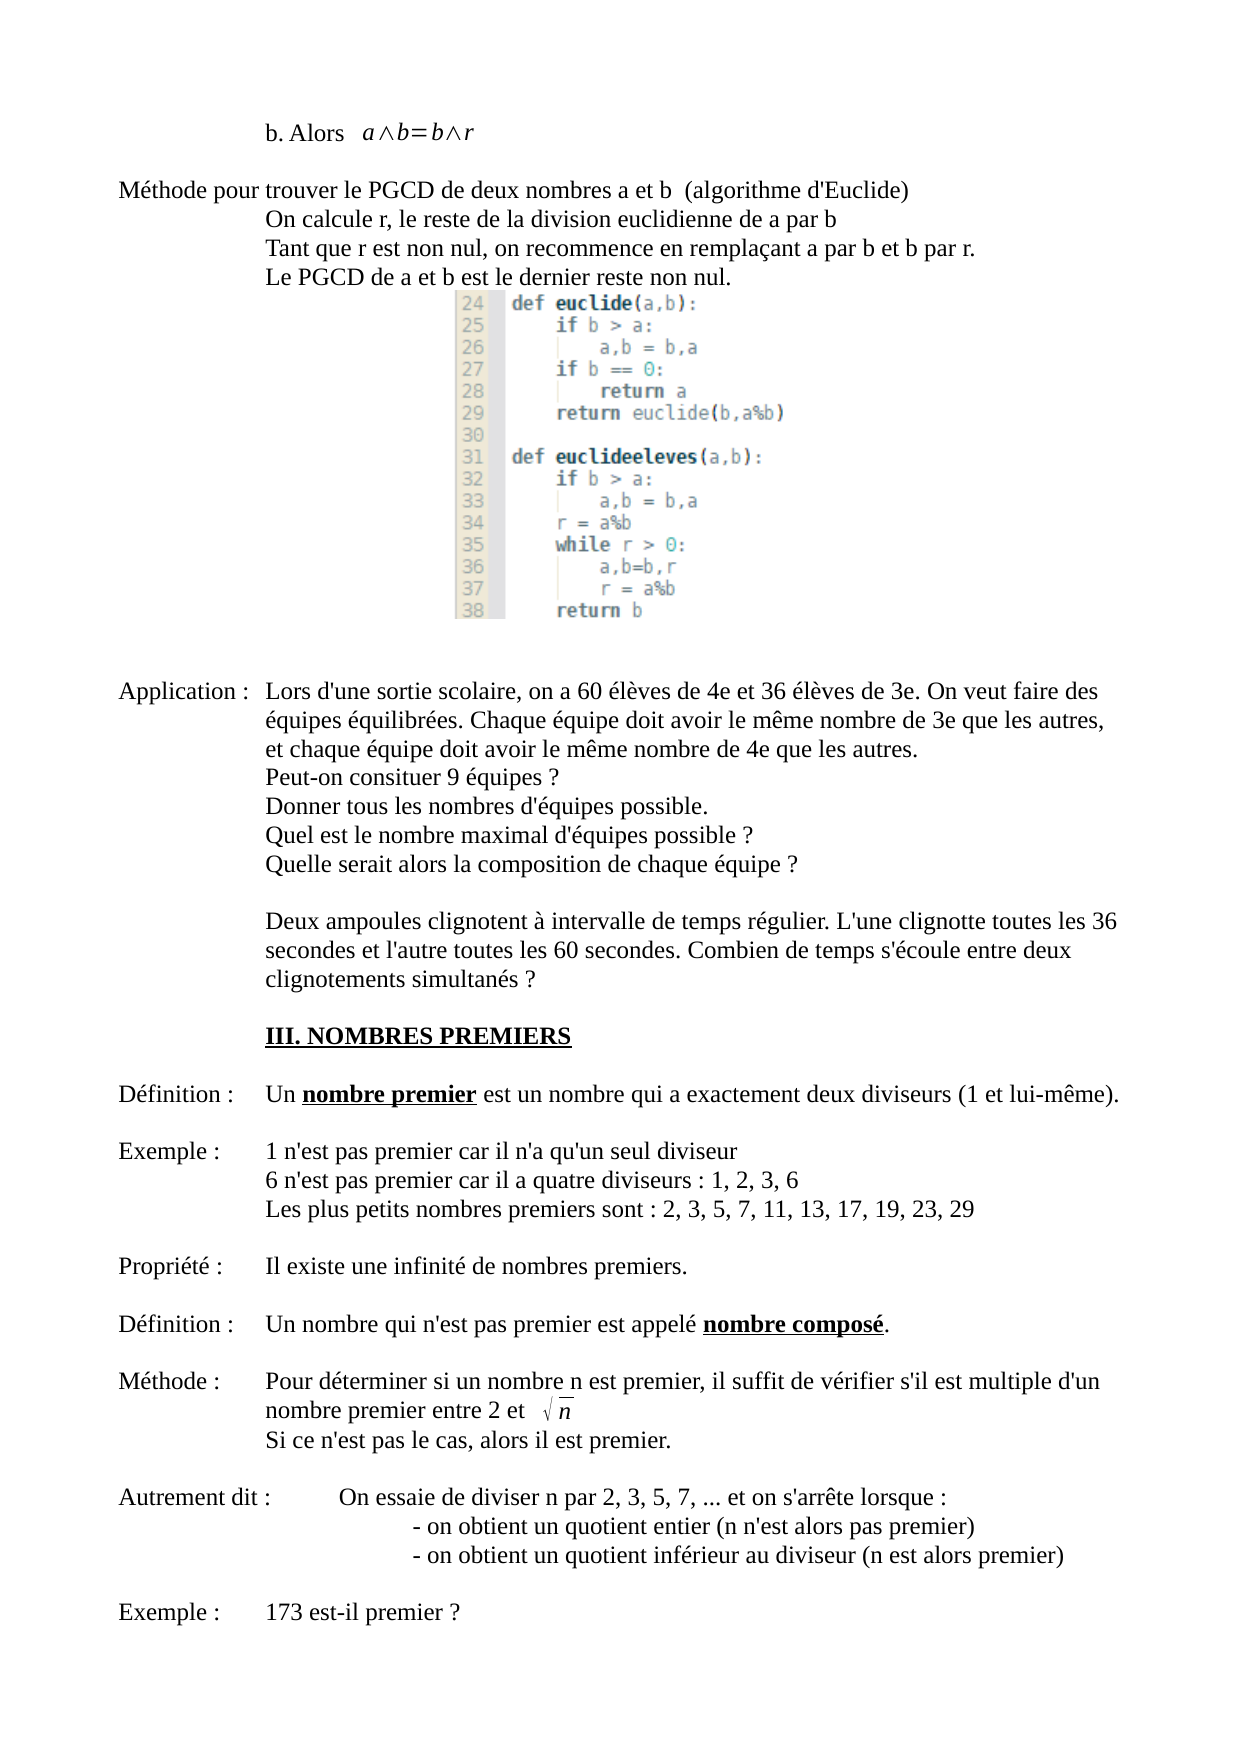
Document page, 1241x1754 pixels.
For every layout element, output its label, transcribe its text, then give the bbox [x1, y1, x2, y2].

text Méthode : Pour déterminer si un nombre n est premier, il suffit de vérifier s'il est multiple d'un nombre premier entre 2 et [118, 1366, 1122, 1425]
text Peut-on consituer 9 équipes ? [118, 762, 1122, 791]
text Quel est le nombre maximal d'équipes possible ? [118, 820, 1122, 849]
text - on obtient un quotient entier (n n'est alors pas premier) [118, 1511, 1122, 1540]
text Exemple : 1 n'est pas premier car il n'a qu'un seul diviseur [118, 1136, 1122, 1165]
text Si ce n'est pas le cas, alors il est premier. [118, 1425, 1122, 1453]
text Le PGCD de a et b est le dernier reste non nul. [118, 262, 1122, 291]
text 6 n'est pas premier car il a quatre diviseurs : 1, 2, 3, 6 [118, 1165, 1122, 1194]
text On calcule r, le reste de la division euclidienne de a par b [118, 204, 1122, 233]
text Définition : Un nombre premier est un nombre qui a exactement deux diviseurs (1 et lui-même). [118, 1079, 1122, 1107]
text Donner tous les nombres d'équipes possible. [118, 791, 1122, 820]
text Les plus petits nombres premiers sont : 2, 3, 5, 7, 11, 13, 17, 19, 23, 29 [118, 1194, 1122, 1222]
text Exemple : 173 est-il premier ? [118, 1597, 1122, 1626]
text Propriété : Soient a et b deux nombres (avec b<a) et r le reste de la division euclidienne de a par b. Alors [118, 118, 1122, 147]
text Deux ampoules clignotent à intervalle de temps régulier. L'une clignotte toutes les 36 secondes et l'autre toutes les 60 secondes. Combien de temps s'écoule entre deux clignotements simultanés ? [118, 906, 1122, 992]
text - on obtient un quotient inférieur au diviseur (n est alors premier) [118, 1540, 1122, 1568]
text III. NOMBRES PREMIERS [118, 1021, 1122, 1050]
picture [454, 290, 786, 619]
text Autrement dit : On essaie de diviser n par 2, 3, 5, 7, ... et on s'arrête lorsque : [118, 1482, 1122, 1511]
text Définition : Un nombre qui n'est pas premier est appelé nombre composé. [118, 1309, 1122, 1337]
text Méthode pour trouver le PGCD de deux nombres a et b (algorithme d'Euclide) [118, 176, 1122, 204]
text Tant que r est non nul, on recommence en remplaçant a par b et b par r. [118, 233, 1122, 262]
text Application : Lors d'une sortie scolaire, on a 60 élèves de 4e et 36 élèves de 3e. On veut faire des équipes équilibrées. Chaque équipe doit avoir le même nombre de 3e que les autres, et chaque équipe doit avoir le même nombre de 4e que les autres. [118, 676, 1122, 762]
text Quelle serait alors la composition de chaque équipe ? [118, 849, 1122, 877]
text Propriété : Il existe une infinité de nombres premiers. [118, 1251, 1122, 1280]
